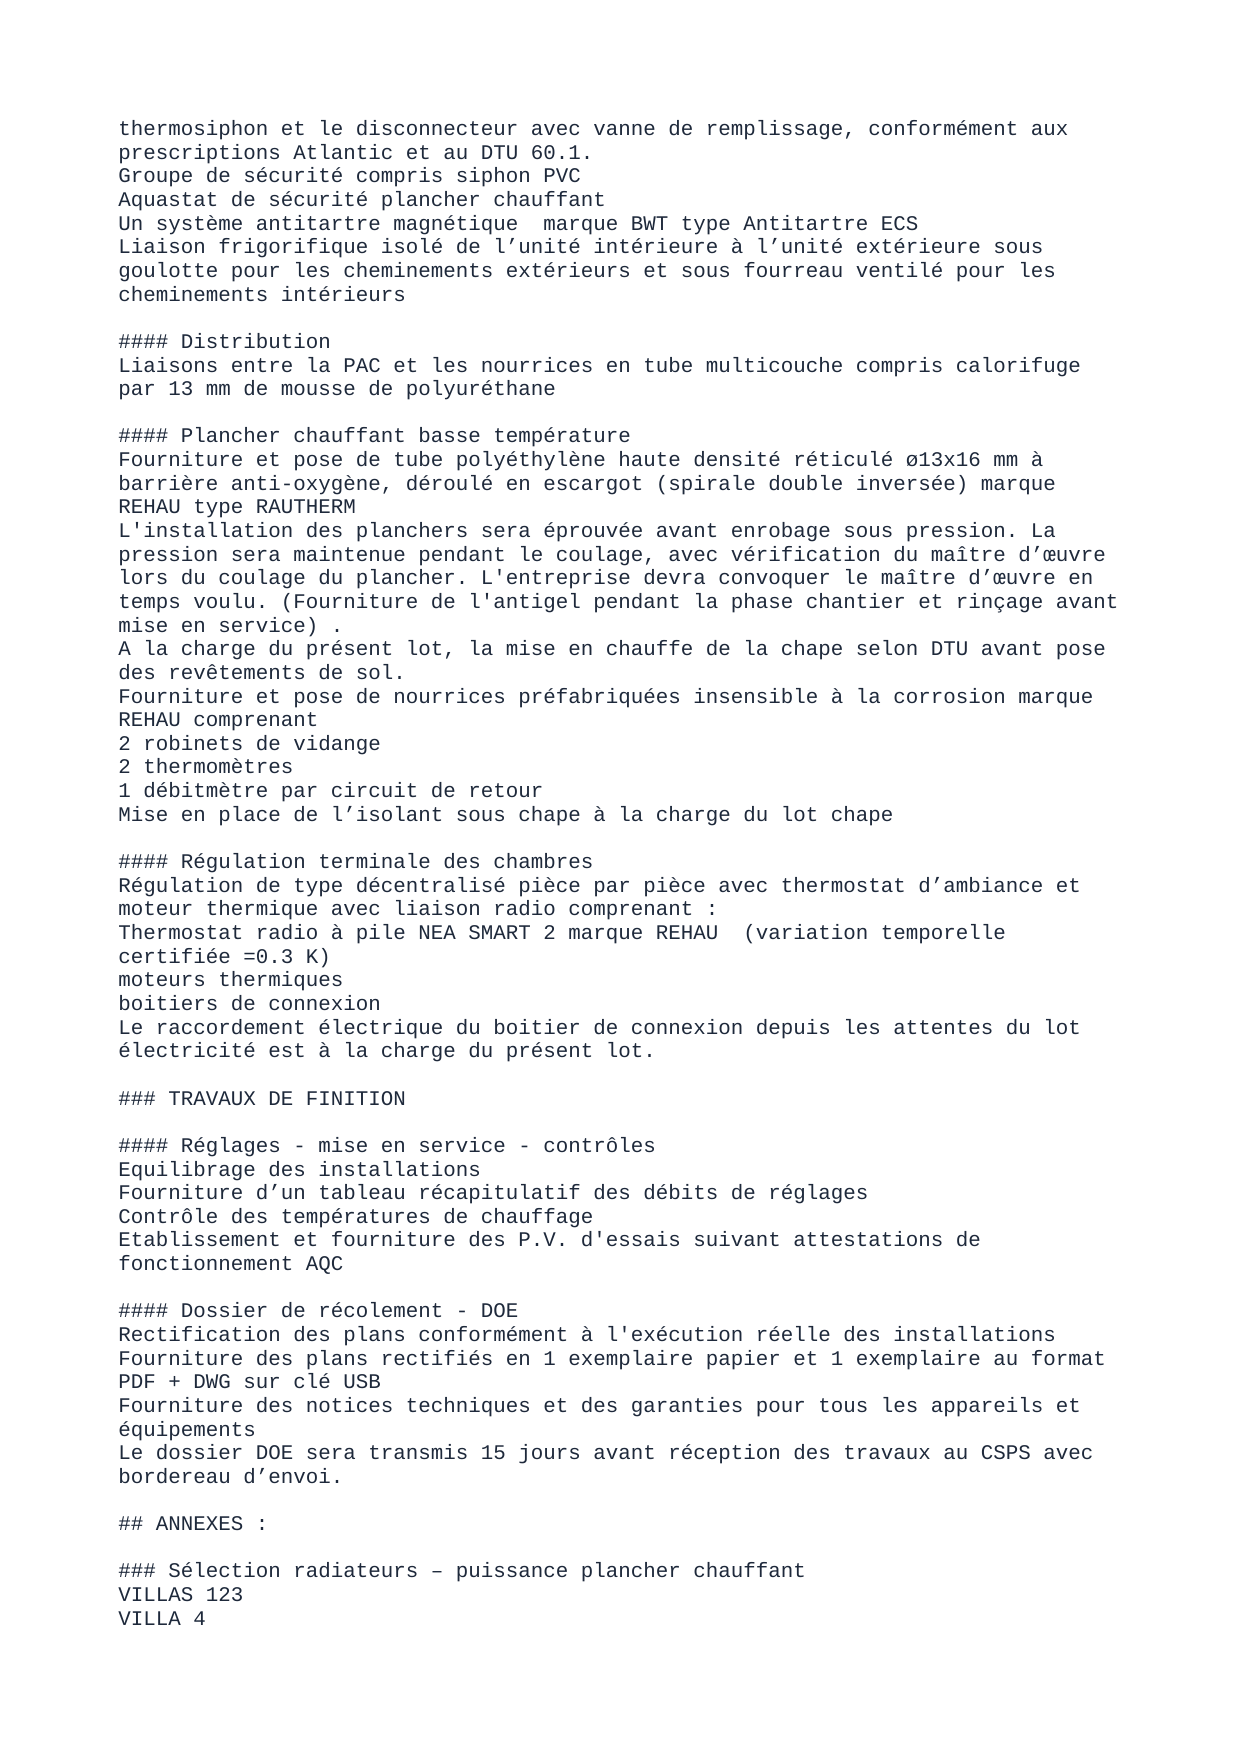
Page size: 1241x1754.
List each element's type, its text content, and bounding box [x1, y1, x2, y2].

text thermosiphon et le disconnecteur avec vanne de remplissage, conformément aux prescriptions Atlantic et au DTU 60.1. [118, 118, 1122, 165]
text Fourniture d’un tableau récapitulatif des débits de réglages [118, 1182, 1122, 1206]
text Equilibrage des installations [118, 1158, 1122, 1182]
text Thermostat radio à pile NEA SMART 2 marque REHAU (variation temporelle certifiée =0.3 K) [118, 922, 1122, 969]
text #### Distribution [118, 331, 1122, 354]
text 2 thermomètres [118, 757, 1122, 780]
text #### Dossier de récolement - DOE [118, 1300, 1122, 1324]
text Aquastat de sécurité plancher chauffant [118, 189, 1122, 213]
text Fourniture des notices techniques et des garanties pour tous les appareils et équipements [118, 1395, 1122, 1442]
text Etablissement et fourniture des P.V. d'essais suivant attestations de fonctionnement AQC [118, 1229, 1122, 1277]
text #### Plancher chauffant basse température [118, 426, 1122, 449]
text Groupe de sécurité compris siphon PVC [118, 165, 1122, 189]
text Fourniture des plans rectifiés en 1 exemplaire papier et 1 exemplaire au format PDF + DWG sur clé USB [118, 1348, 1122, 1395]
text Le dossier DOE sera transmis 15 jours avant réception des travaux au CSPS avec bordereau d’envoi. [118, 1442, 1122, 1489]
text 2 robinets de vidange [118, 733, 1122, 757]
text ## ANNEXES : [118, 1513, 1122, 1537]
text VILLA 4 [118, 1608, 1122, 1631]
text #### Régulation terminale des chambres [118, 851, 1122, 875]
text Régulation de type décentralisé pièce par pièce avec thermostat d’ambiance et moteur thermique avec liaison radio comprenant : [118, 875, 1122, 922]
text Un système antitartre magnétique marque BWT type Antitartre ECS [118, 213, 1122, 236]
text Fourniture et pose de nourrices préfabriquées insensible à la corrosion marque REHAU comprenant [118, 686, 1122, 733]
text VILLAS 123 [118, 1584, 1122, 1608]
text L'installation des planchers sera éprouvée avant enrobage sous pression. La pression sera maintenue pendant le coulage, avec vérification du maître d’œuvre lors du coulage du plancher. L'entreprise devra convoquer le maître d’œuvre en temps voulu. (Fourniture de l'antigel pendant la phase chantier et rinçage avant mise en service) . [118, 520, 1122, 638]
text Contrôle des températures de chauffage [118, 1206, 1122, 1229]
text Liaisons entre la PAC et les nourrices en tube multicouche compris calorifuge par 13 mm de mousse de polyuréthane [118, 354, 1122, 402]
text A la charge du présent lot, la mise en chauffe de la chape selon DTU avant pose des revêtements de sol. [118, 638, 1122, 686]
text boitiers de connexion [118, 993, 1122, 1017]
text Fourniture et pose de tube polyéthylène haute densité réticulé ø13x16 mm à barrière anti-oxygène, déroulé en escargot (spirale double inversée) marque REHAU type RAUTHERM [118, 449, 1122, 520]
text moteurs thermiques [118, 969, 1122, 993]
text #### Réglages - mise en service - contrôles [118, 1135, 1122, 1158]
text Rectification des plans conformément à l'exécution réelle des installations [118, 1324, 1122, 1348]
text ### Sélection radiateurs – puissance plancher chauffant [118, 1561, 1122, 1584]
text Mise en place de l’isolant sous chape à la charge du lot chape [118, 804, 1122, 827]
text Liaison frigorifique isolé de l’unité intérieure à l’unité extérieure sous goulotte pour les cheminements extérieurs et sous fourreau ventilé pour les cheminements intérieurs [118, 236, 1122, 307]
text Le raccordement électrique du boitier de connexion depuis les attentes du lot électricité est à la charge du présent lot. [118, 1017, 1122, 1064]
text 1 débitmètre par circuit de retour [118, 780, 1122, 804]
text ### TRAVAUX DE FINITION [118, 1088, 1122, 1111]
